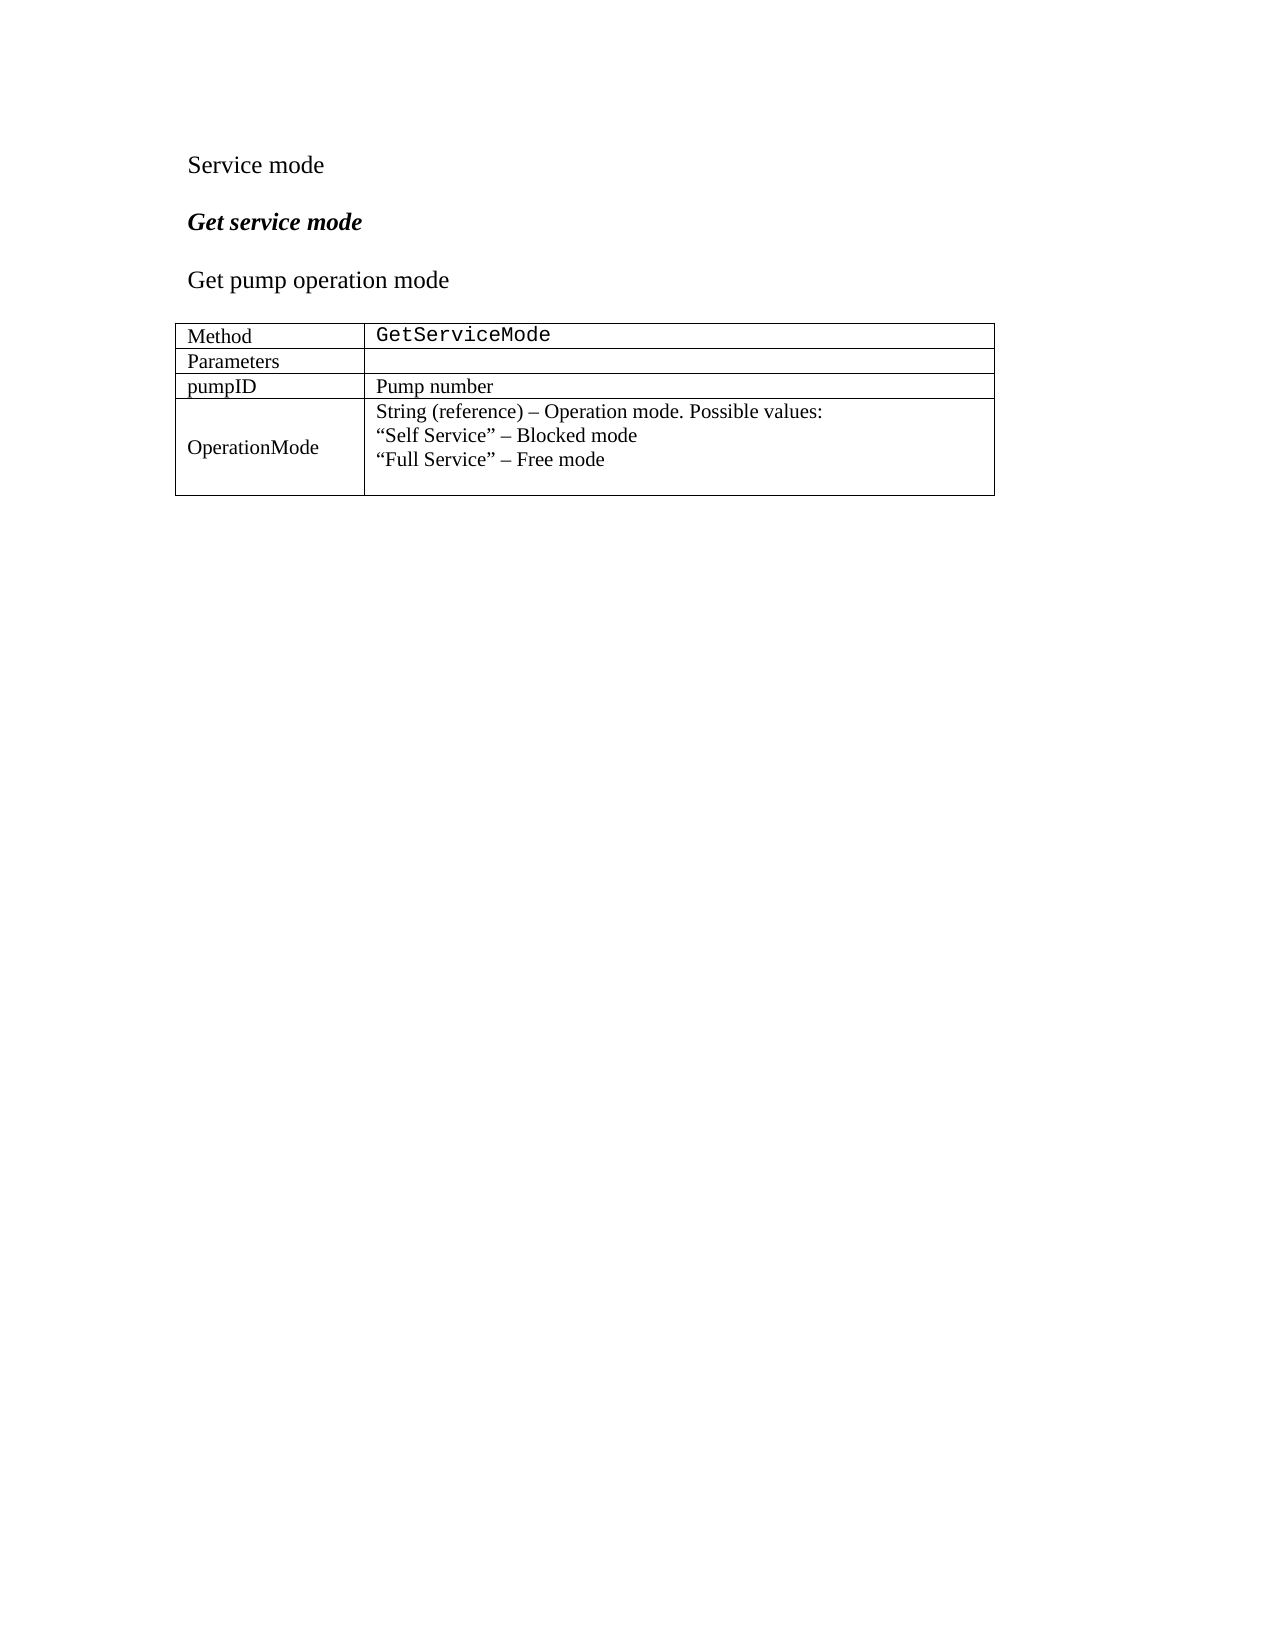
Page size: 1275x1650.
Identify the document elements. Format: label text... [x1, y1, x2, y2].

table_cell Pump number [365, 374, 994, 398]
table_cell pumpID [176, 374, 364, 398]
table_cell OperationMode [176, 399, 364, 495]
text Get service mode [187, 207, 1087, 236]
table_header GetServiceMode [365, 324, 994, 348]
text Service mode [187, 150, 1087, 179]
table_header Method [176, 324, 364, 348]
table_cell Parameters [176, 349, 364, 373]
table_cell [365, 349, 994, 373]
text Get pump operation mode [187, 265, 1087, 294]
table_cell String (reference) – Operation mode. Possible values: “Self Service” – Blocked mode “Full Service” – Free mode [365, 399, 994, 495]
